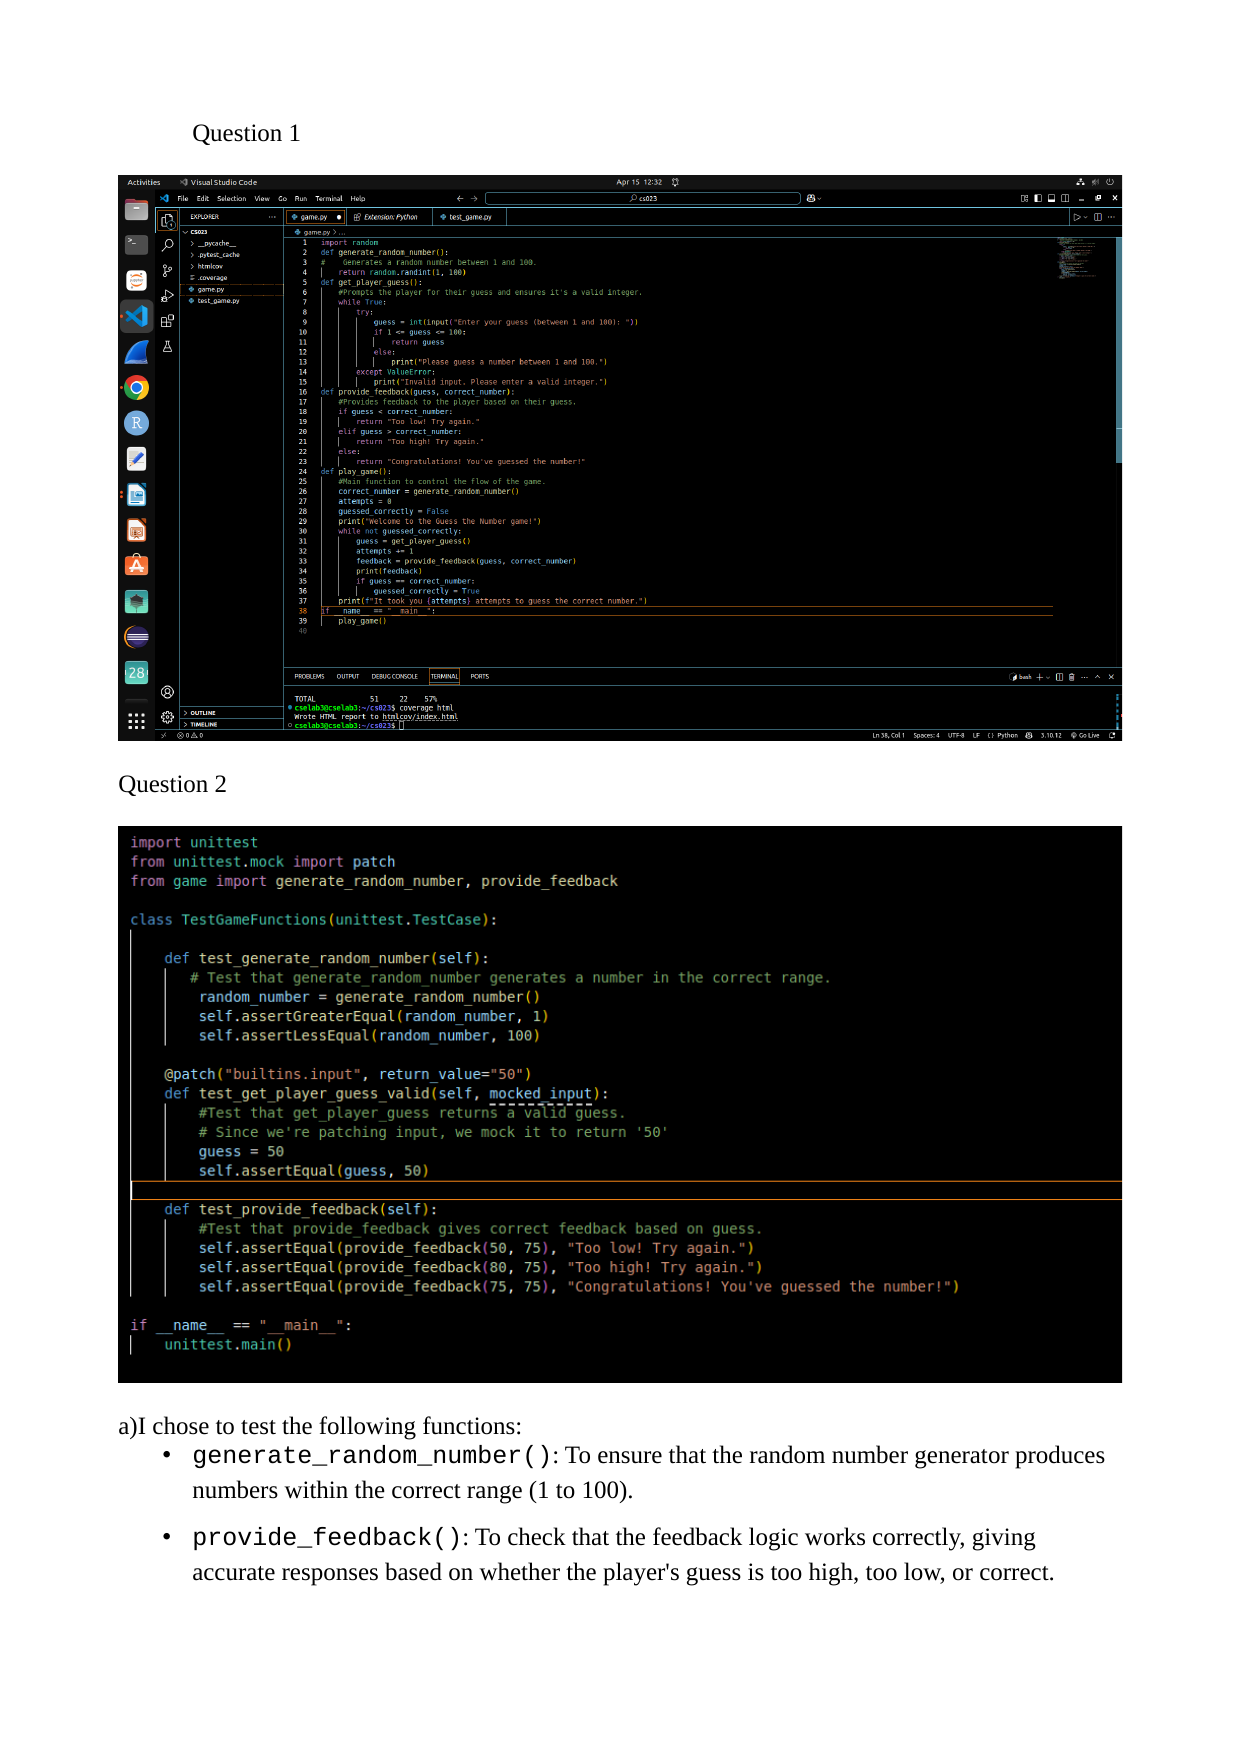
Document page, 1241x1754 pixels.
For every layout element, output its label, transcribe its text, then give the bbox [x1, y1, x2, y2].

list provide_feedback(): To check that the feedback logic works correctly, giving accurate responses based on whether the player's guess is too high, too low, or correct. [162, 1522, 1122, 1586]
list generate_random_number(): To ensure that the random number generator produces numbers within the correct range (1 to 100). [162, 1440, 1122, 1503]
picture [118, 826, 1123, 1383]
text a)I chose to test the following functions: [118, 1383, 1122, 1440]
text Question 1 [118, 118, 1122, 147]
picture [118, 175, 1123, 741]
text Question 2 [118, 741, 1122, 798]
